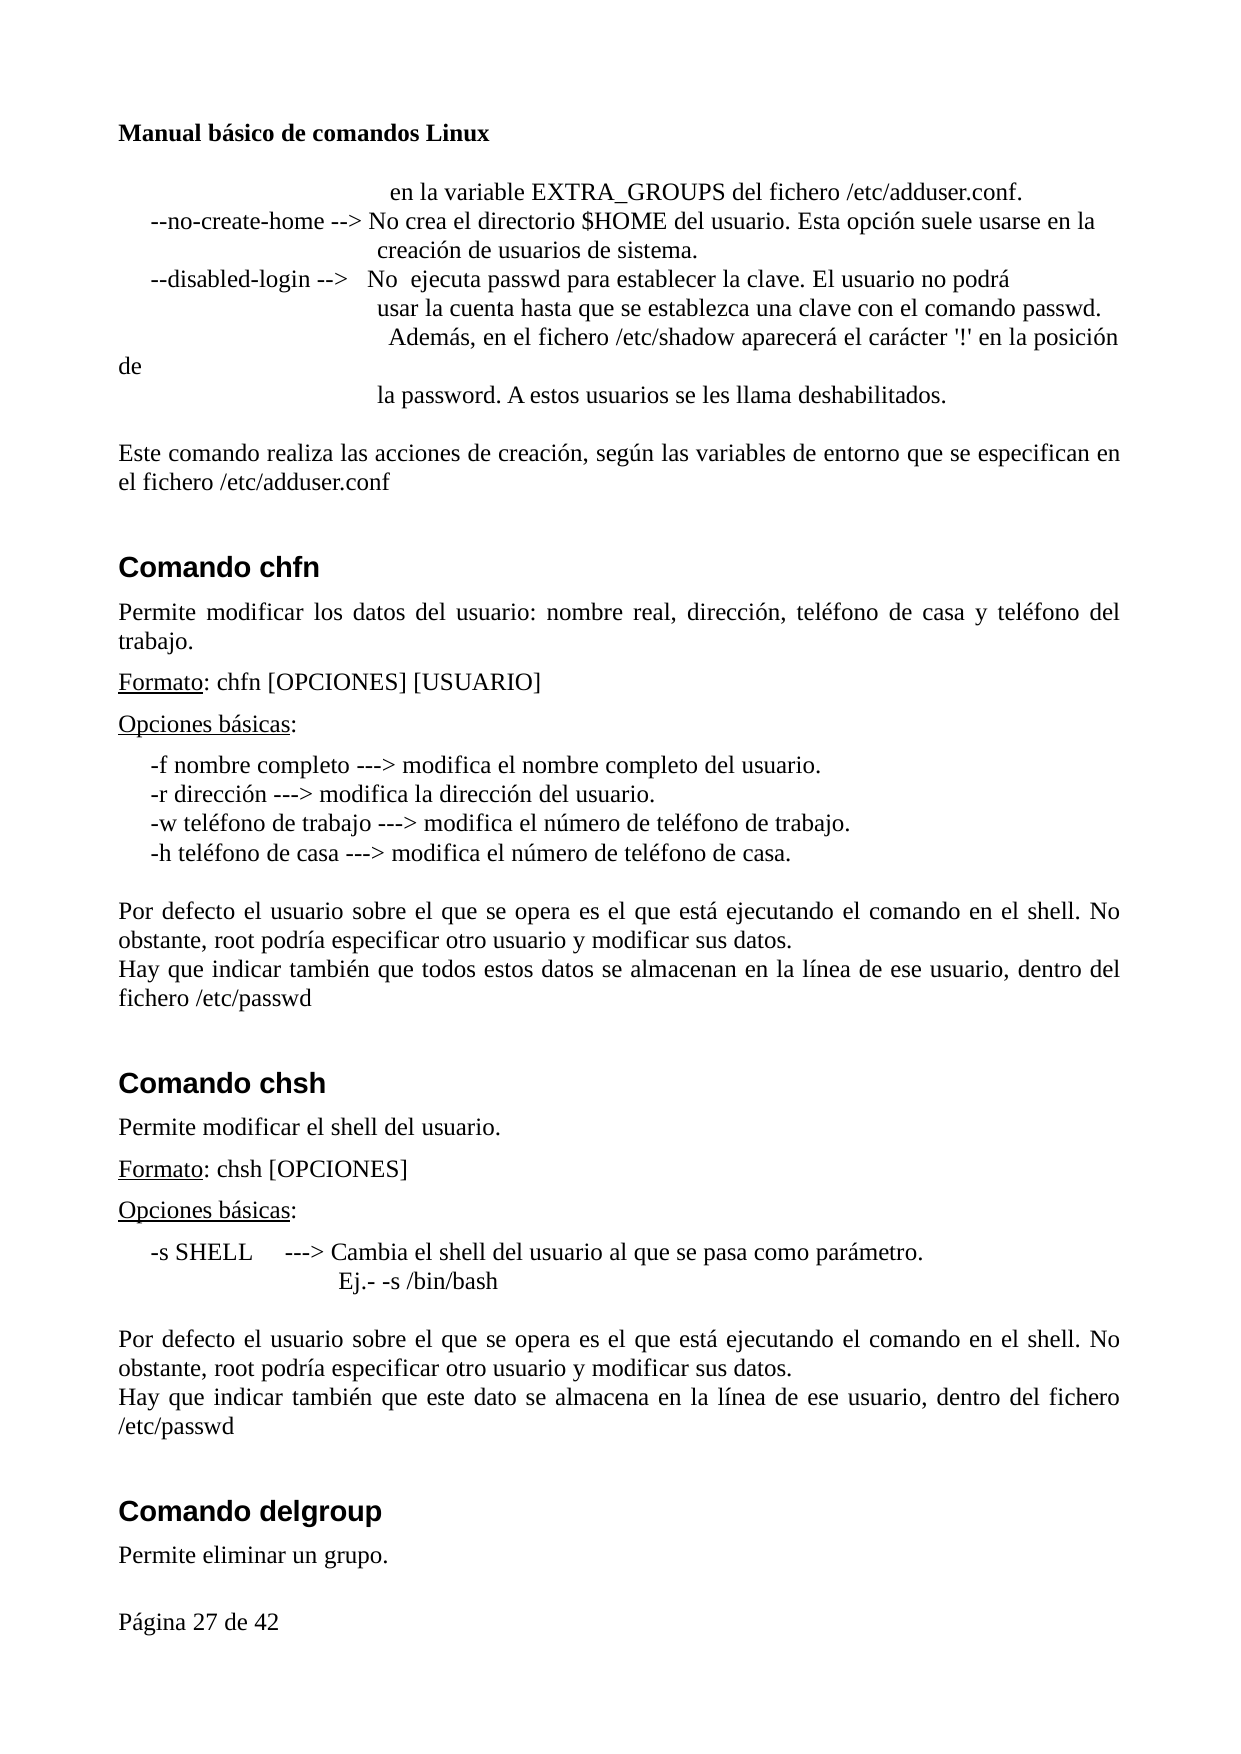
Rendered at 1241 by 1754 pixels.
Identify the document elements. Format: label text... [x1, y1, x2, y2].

text --no-create-home --> No crea el directorio $HOME del usuario. Esta opción suele usarse en la [118, 206, 1122, 235]
text creación de usuarios de sistema. [118, 235, 1122, 264]
text -h teléfono de casa ---> modifica el número de teléfono de casa. [118, 837, 1122, 866]
text Permite eliminar un grupo. [118, 1540, 1122, 1569]
text Ej.- -s /bin/bash [118, 1266, 1122, 1295]
text Permite modificar el shell del usuario. [118, 1112, 1122, 1141]
text -r dirección ---> modifica la dirección del usuario. [118, 779, 1122, 808]
text en la variable EXTRA_GROUPS del fichero /etc/adduser.conf. [118, 177, 1122, 206]
text Permite modificar los datos del usuario: nombre real, dirección, teléfono de casa y teléfono del trabajo. [118, 596, 1122, 654]
text Opciones básicas: [118, 1195, 1122, 1224]
text Además, en el fichero /etc/shadow aparecerá el carácter '!' en la posición de [118, 322, 1122, 380]
text usar la cuenta hasta que se establezca una clave con el comando passwd. [118, 293, 1122, 322]
text Formato: chsh [OPCIONES] [118, 1153, 1122, 1182]
subtitle Comando chsh [118, 1066, 1122, 1099]
text Hay que indicar también que este dato se almacena en la línea de ese usuario, dentro del fichero /etc/passwd [118, 1382, 1122, 1440]
text Opciones básicas: [118, 709, 1122, 738]
text -f nombre completo ---> modifica el nombre completo del usuario. [118, 750, 1122, 779]
text Por defecto el usuario sobre el que se opera es el que está ejecutando el comando en el shell. No obstante, root podría especificar otro usuario y modificar sus datos. [118, 896, 1122, 954]
text Por defecto el usuario sobre el que se opera es el que está ejecutando el comando en el shell. No obstante, root podría especificar otro usuario y modificar sus datos. [118, 1324, 1122, 1382]
text -w teléfono de trabajo ---> modifica el número de teléfono de trabajo. [118, 808, 1122, 837]
subtitle Comando delgroup [118, 1494, 1122, 1528]
text -s SHELL ---> Cambia el shell del usuario al que se pasa como parámetro. [118, 1237, 1122, 1266]
text Este comando realiza las acciones de creación, según las variables de entorno que se especifican en el fichero /etc/adduser.conf [118, 438, 1122, 496]
text la password. A estos usuarios se les llama deshabilitados. [118, 380, 1122, 409]
text --disabled-login --> No ejecuta passwd para establecer la clave. El usuario no podrá [118, 264, 1122, 293]
subtitle Comando chfn [118, 550, 1122, 584]
text Formato: chfn [OPCIONES] [USUARIO] [118, 667, 1122, 696]
text Hay que indicar también que todos estos datos se almacenan en la línea de ese usuario, dentro del fichero /etc/passwd [118, 954, 1122, 1012]
